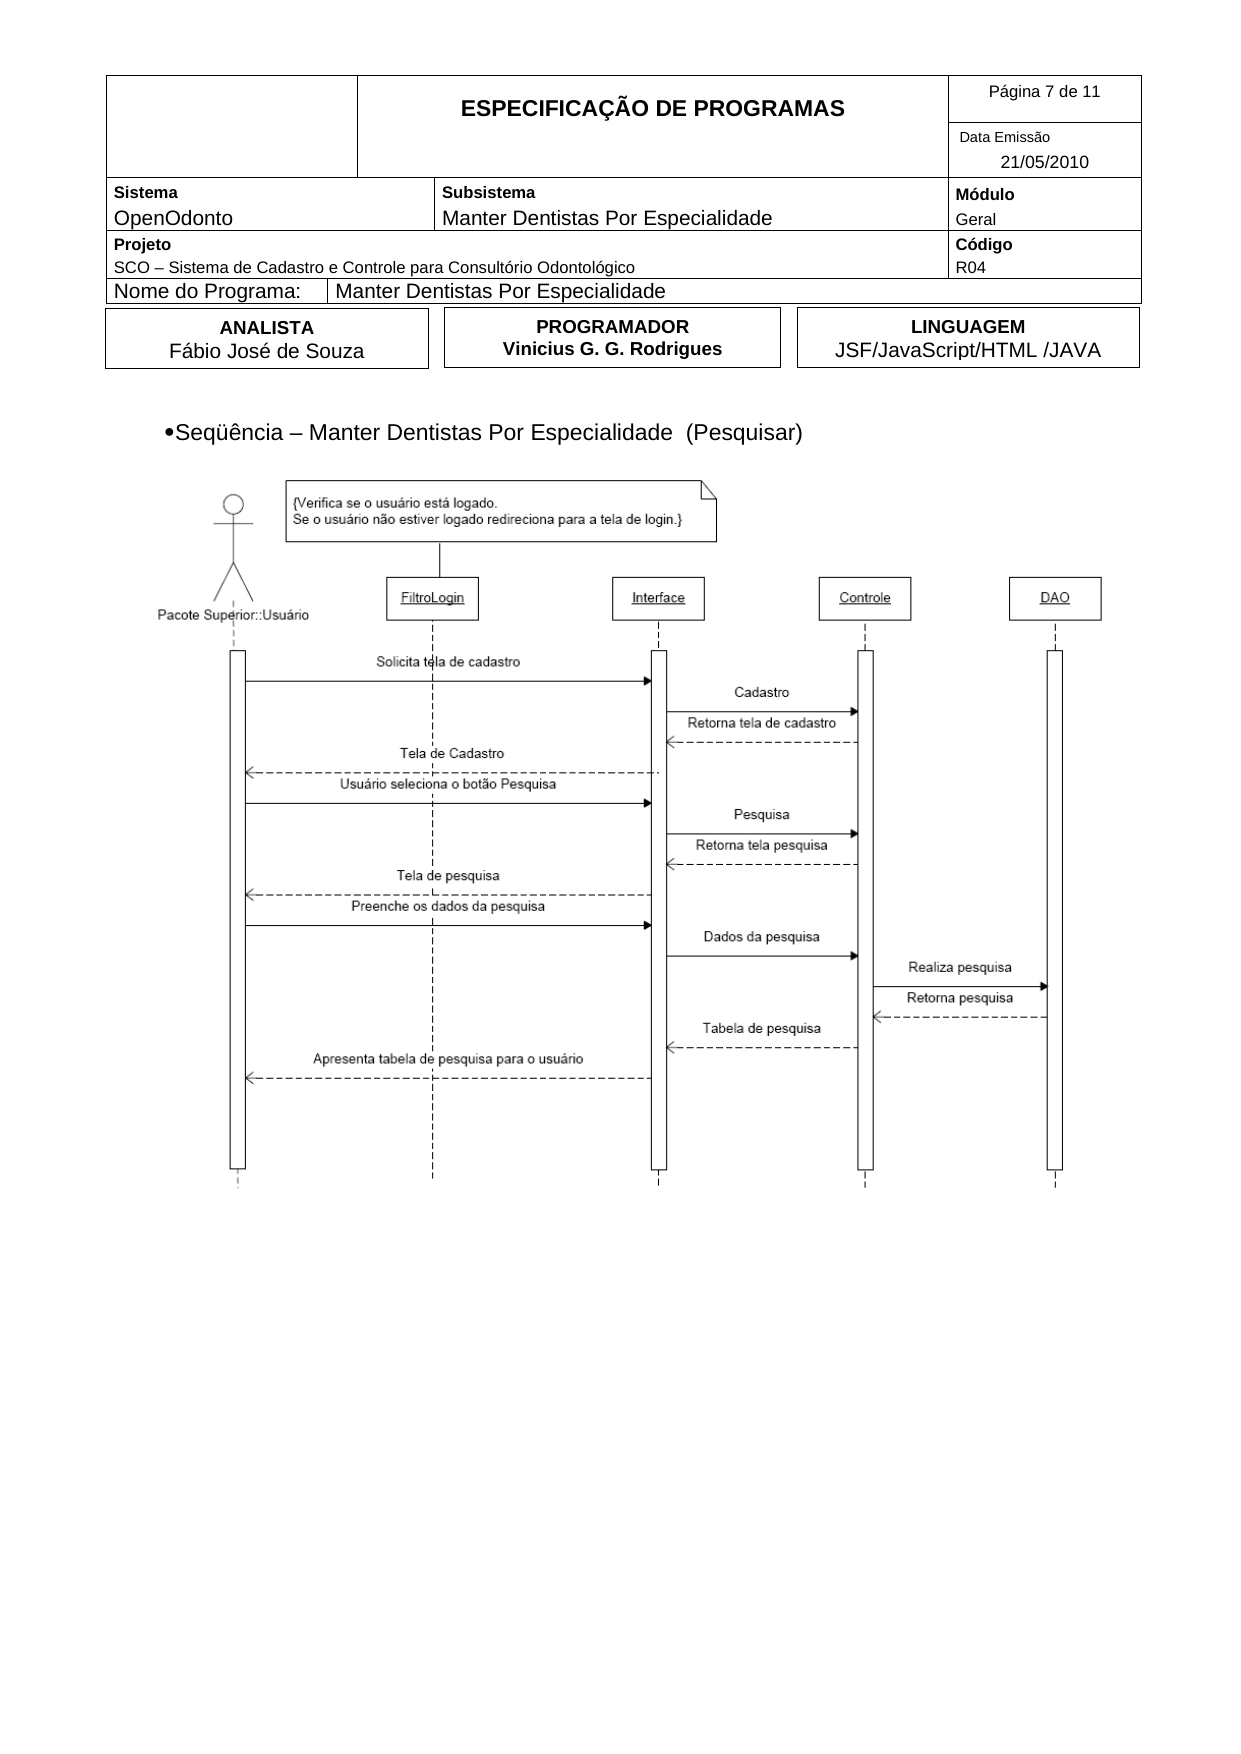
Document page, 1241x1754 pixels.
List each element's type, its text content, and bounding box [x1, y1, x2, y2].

list Seqüência – Manter Dentistas Por Especialidade (Pesquisar) [165, 419, 1151, 445]
picture [135, 471, 1122, 1204]
